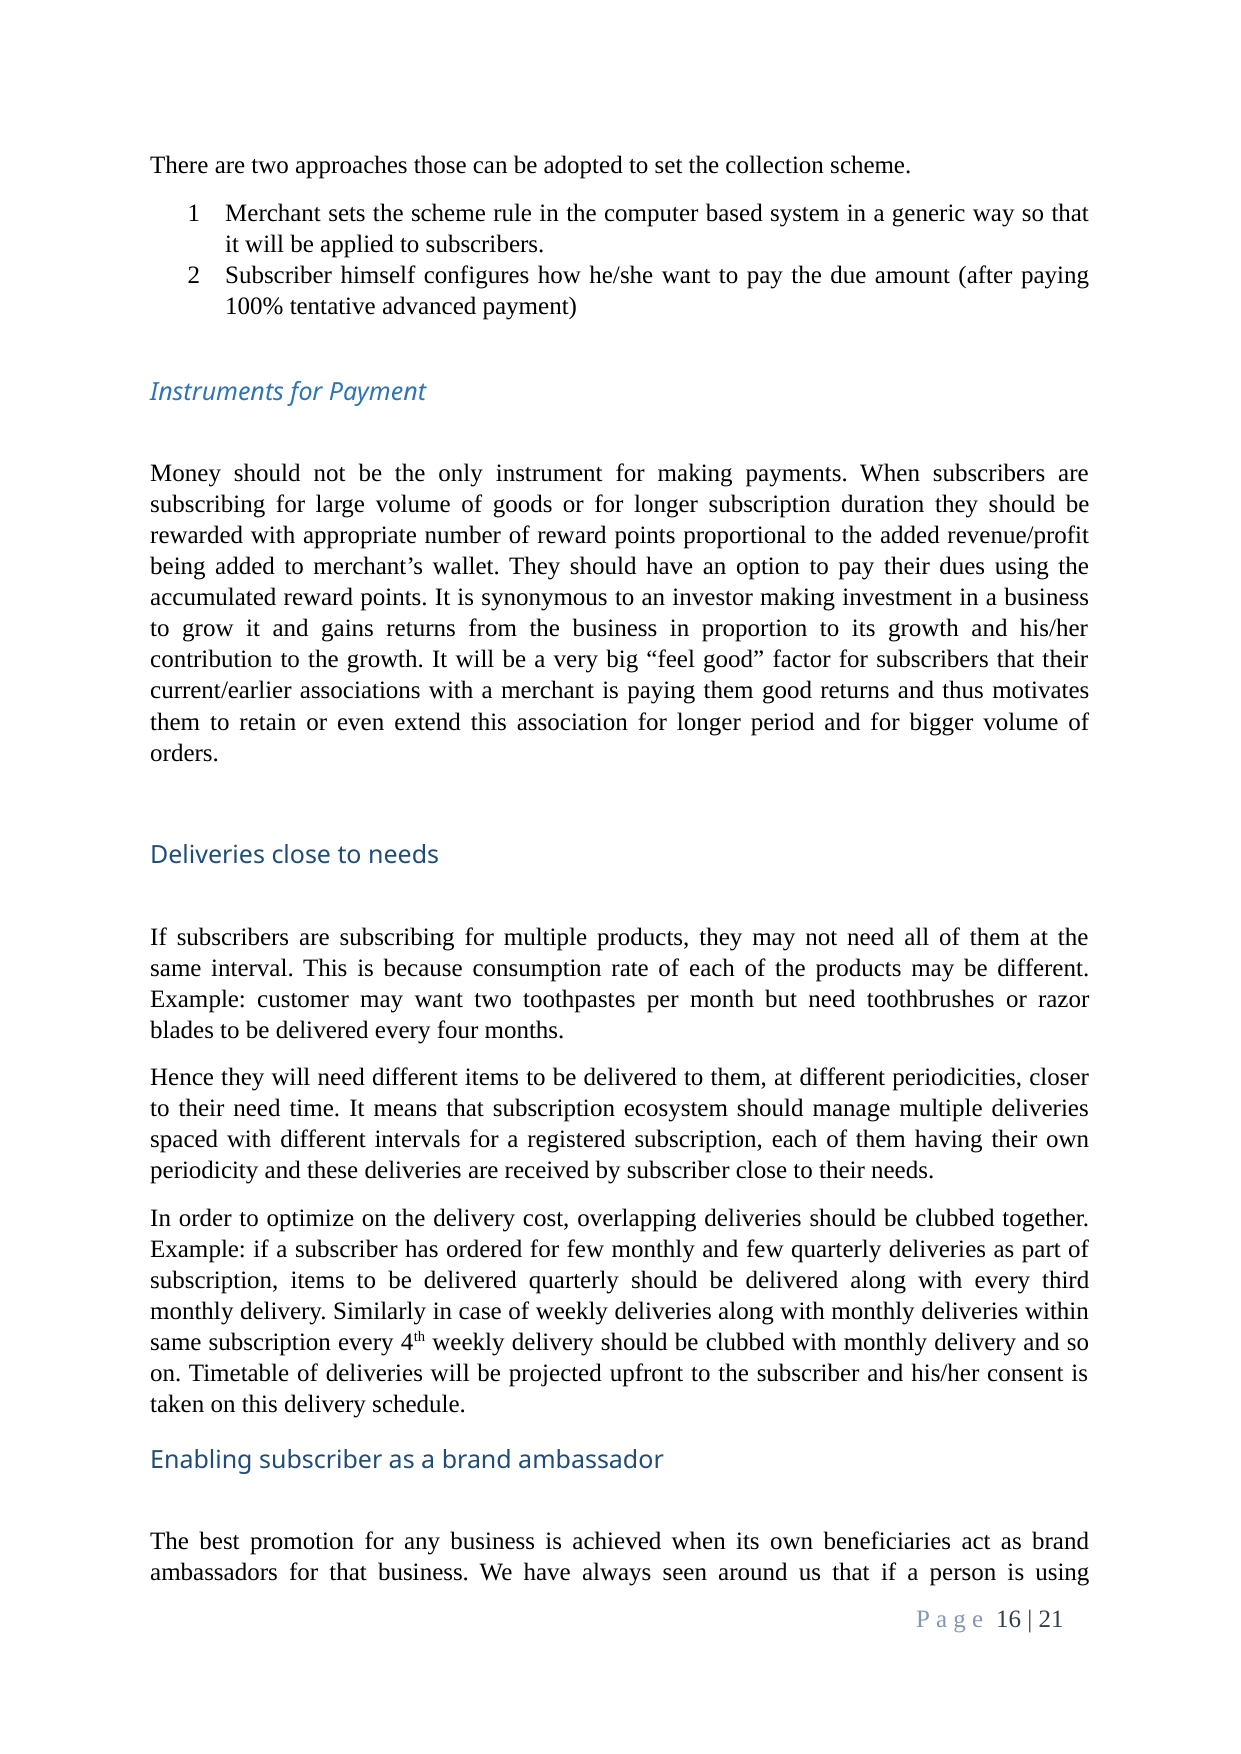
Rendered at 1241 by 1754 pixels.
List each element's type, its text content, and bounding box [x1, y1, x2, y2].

text The best promotion for any business is achieved when its own beneficiaries act as brand ambassadors for that business. We have always seen around us that if a person is using [150, 1526, 1090, 1586]
subtitle Enabling subscriber as a brand ambassador [150, 1441, 1090, 1476]
text If subscribers are subscribing for multiple products, they may not need all of them at the same interval. This is because consumption rate of each of the products may be different. Example: customer may want two toothpastes per month but need toothbrushes or razor blades to be delivered every four months. [150, 922, 1090, 1043]
text Money should not be the only instrument for making payments. When subscribers are subscribing for large volume of goods or for longer subscription duration they should be rewarded with appropriate number of reward points proportional to the added revenue/profit being added to merchant’s wallet. They should have an option to pay their dues using the accumulated reward points. It is synonymous to an investor making investment in a business to grow it and gains returns from the business in proportion to its growth and his/her contribution to the growth. It will be a very big “feel good” factor for subscribers that their current/earlier associations with a merchant is paying them good returns and thus motivates them to retain or even extend this association for longer period and for bigger volume of orders. [150, 458, 1090, 766]
text There are two approaches those can be adopted to set the collection scheme. [150, 150, 1090, 179]
text In order to optimize on the delivery cost, overlapping deliveries should be clubbed together. Example: if a subscriber has ordered for few monthly and few quarterly deliveries as part of subscription, items to be delivered quarterly should be delivered along with every third monthly delivery. Similarly in case of weekly deliveries along with monthly deliveries within same subscription every 4th weekly delivery should be clubbed with monthly delivery and so on. Timetable of deliveries will be projected upfront to the subscriber and his/her consent is taken on this delivery schedule. [150, 1203, 1090, 1418]
subtitle Deliveries close to needs [150, 837, 1090, 871]
list Merchant sets the scheme rule in the computer based system in a generic way so that it will be applied to subscribers. [187, 198, 1090, 257]
subtitle Instruments for Payment [150, 374, 1090, 408]
text Hence they will need different items to be delivered to them, at different periodicities, closer to their need time. It means that subscription ecosystem should manage multiple deliveries spaced with different intervals for a registered subscription, each of them having their own periodicity and these deliveries are received by subscriber close to their needs. [150, 1062, 1090, 1184]
list Subscriber himself configures how he/she want to pay the due amount (after paying 100% tentative advanced payment) [187, 260, 1090, 319]
